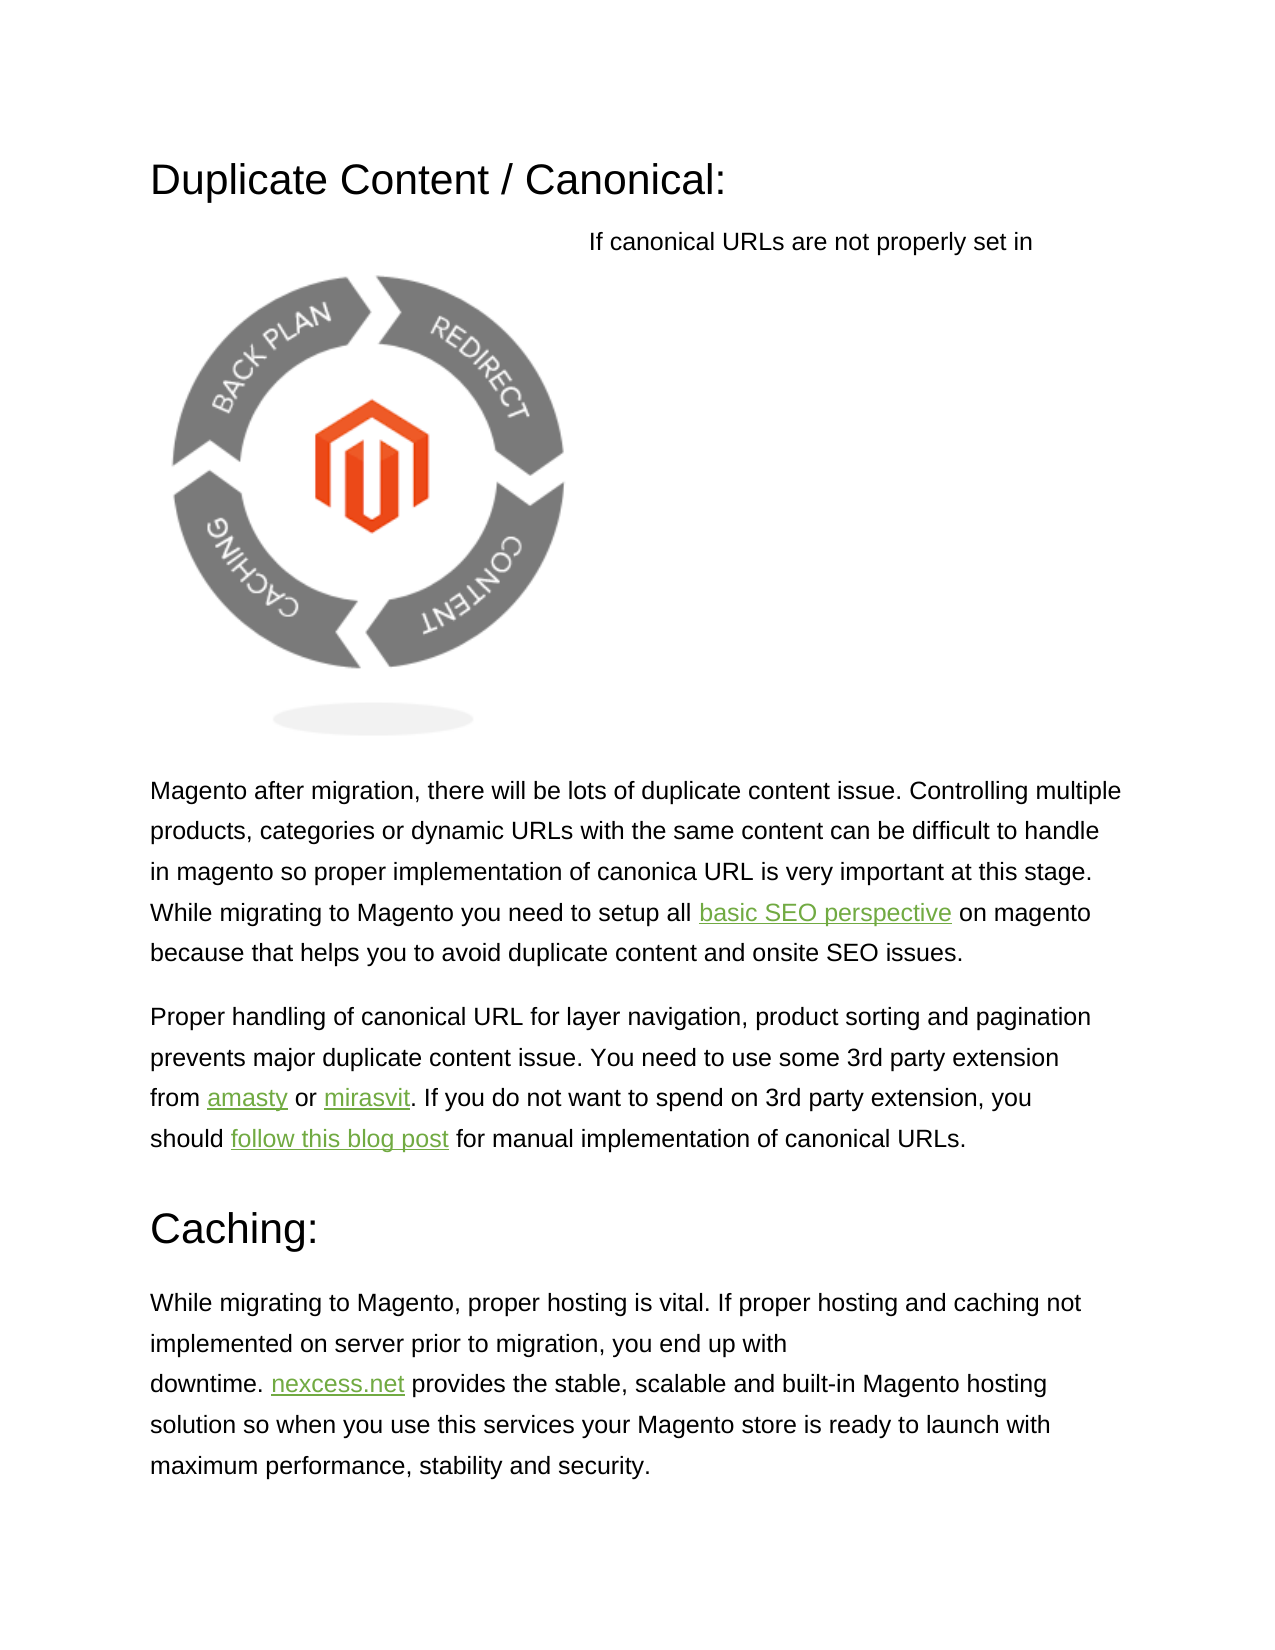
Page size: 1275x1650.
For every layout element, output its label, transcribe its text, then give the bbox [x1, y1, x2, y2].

subtitle Caching: [150, 1200, 1125, 1253]
text Proper handling of canonical URL for layer navigation, product sorting and pagination prevents major duplicate content issue. You need to use some 3rd party extension from amasty or mirasvit. If you do not want to spend on 3rd party extension, you should follow this blog post for manual implementation of canonical URLs. [150, 990, 1125, 1153]
text If canonical URLs are not properly set in Magento after migration, there will be lots of duplicate content issue. Controlling multiple products, categories or dynamic URLs with the same content can be difficult to handle in magento so proper implementation of canonica URL is very important at this stage. While migrating to Magento you need to setup all basic SEO perspective on magento because that helps you to avoid duplicate content and onsite SEO issues. [150, 227, 1125, 967]
text While migrating to Magento, proper hosting is vital. If proper hosting and caching not implemented on server prior to migration, you end up with downtime. nexcess.net provides the stable, scalable and built-in Magento hosting solution so when you use this services your Magento store is ready to launch with maximum performance, stability and security. [150, 1276, 1125, 1479]
subtitle Duplicate Content / Canonical: [150, 150, 1125, 203]
